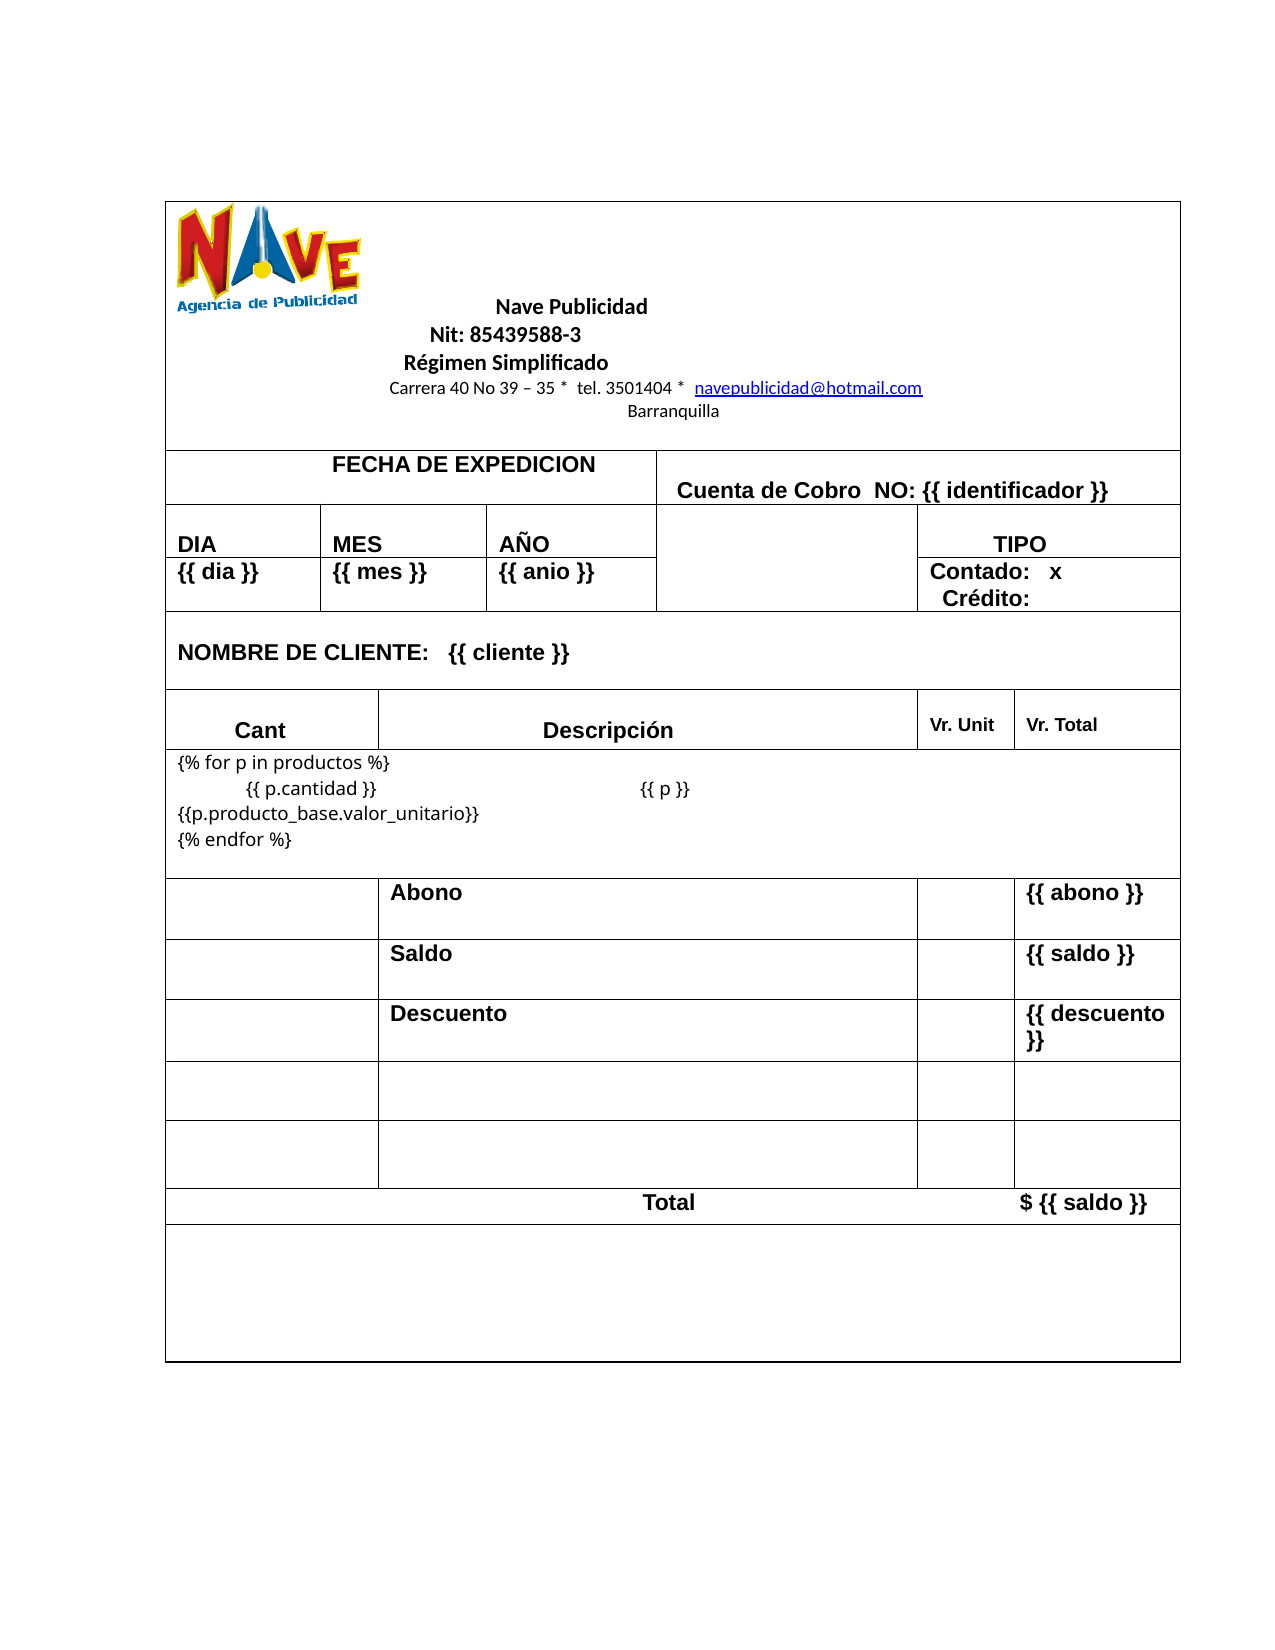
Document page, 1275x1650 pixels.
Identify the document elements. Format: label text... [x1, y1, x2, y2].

table_cell {{ descuento }} [1015, 1000, 1180, 1061]
table_cell [379, 1121, 917, 1188]
table_header Nave Publicidad Nit: 85439588-3 Régimen Simplificado Carrera 40 No 39 – 35 * tel. 3501404 * navepublicidad@hotmail.com Barranquilla [166, 202, 1180, 450]
table_cell AÑO [487, 505, 656, 557]
table_cell Vr. Unit [918, 690, 1014, 748]
table_cell [166, 1000, 378, 1061]
table_cell [379, 1062, 917, 1120]
table_cell [166, 879, 378, 938]
table_cell [166, 940, 378, 999]
table_cell Descuento [379, 1000, 917, 1061]
table_cell {{ abono }} [1015, 879, 1180, 938]
table_cell [918, 1062, 1014, 1120]
table_cell Vr. Total [1015, 690, 1180, 748]
table_cell MES [321, 505, 486, 557]
table_cell Saldo [379, 940, 917, 999]
table_cell [918, 879, 1014, 938]
table_cell [1015, 1062, 1180, 1120]
table_cell [918, 1121, 1014, 1188]
table_cell Descripción [379, 690, 917, 748]
table_cell Contado: x Crédito: [918, 558, 1180, 611]
table_cell {{ anio }} [487, 558, 656, 611]
table_cell [166, 1062, 378, 1120]
table_cell Abono [379, 879, 917, 938]
table_cell [1015, 1121, 1180, 1188]
table_cell [657, 505, 917, 611]
table_cell Cuenta de Cobro NO: {{ identificador }} [657, 451, 1180, 503]
table_cell Cant [166, 690, 378, 748]
table_cell [166, 1225, 1180, 1361]
table_cell DIA [166, 505, 320, 557]
table_cell NOMBRE DE CLIENTE: {{ cliente }} [166, 612, 1180, 689]
table_cell TIPO [918, 505, 1180, 557]
table_cell {% for p in productos %} {{ p.cantidad }} {{ p }} {{p.producto_base.valor_unitario}} {% endfor %} [166, 750, 1180, 878]
table_cell Total $ {{ saldo }} [166, 1189, 1180, 1224]
table_cell [918, 940, 1014, 999]
table_cell [918, 1000, 1014, 1061]
table_cell [166, 1121, 378, 1188]
table_cell {{ saldo }} [1015, 940, 1180, 999]
table_cell FECHA DE EXPEDICION [166, 451, 656, 503]
table_cell {{ dia }} [166, 558, 320, 611]
table_cell {{ mes }} [321, 558, 486, 611]
